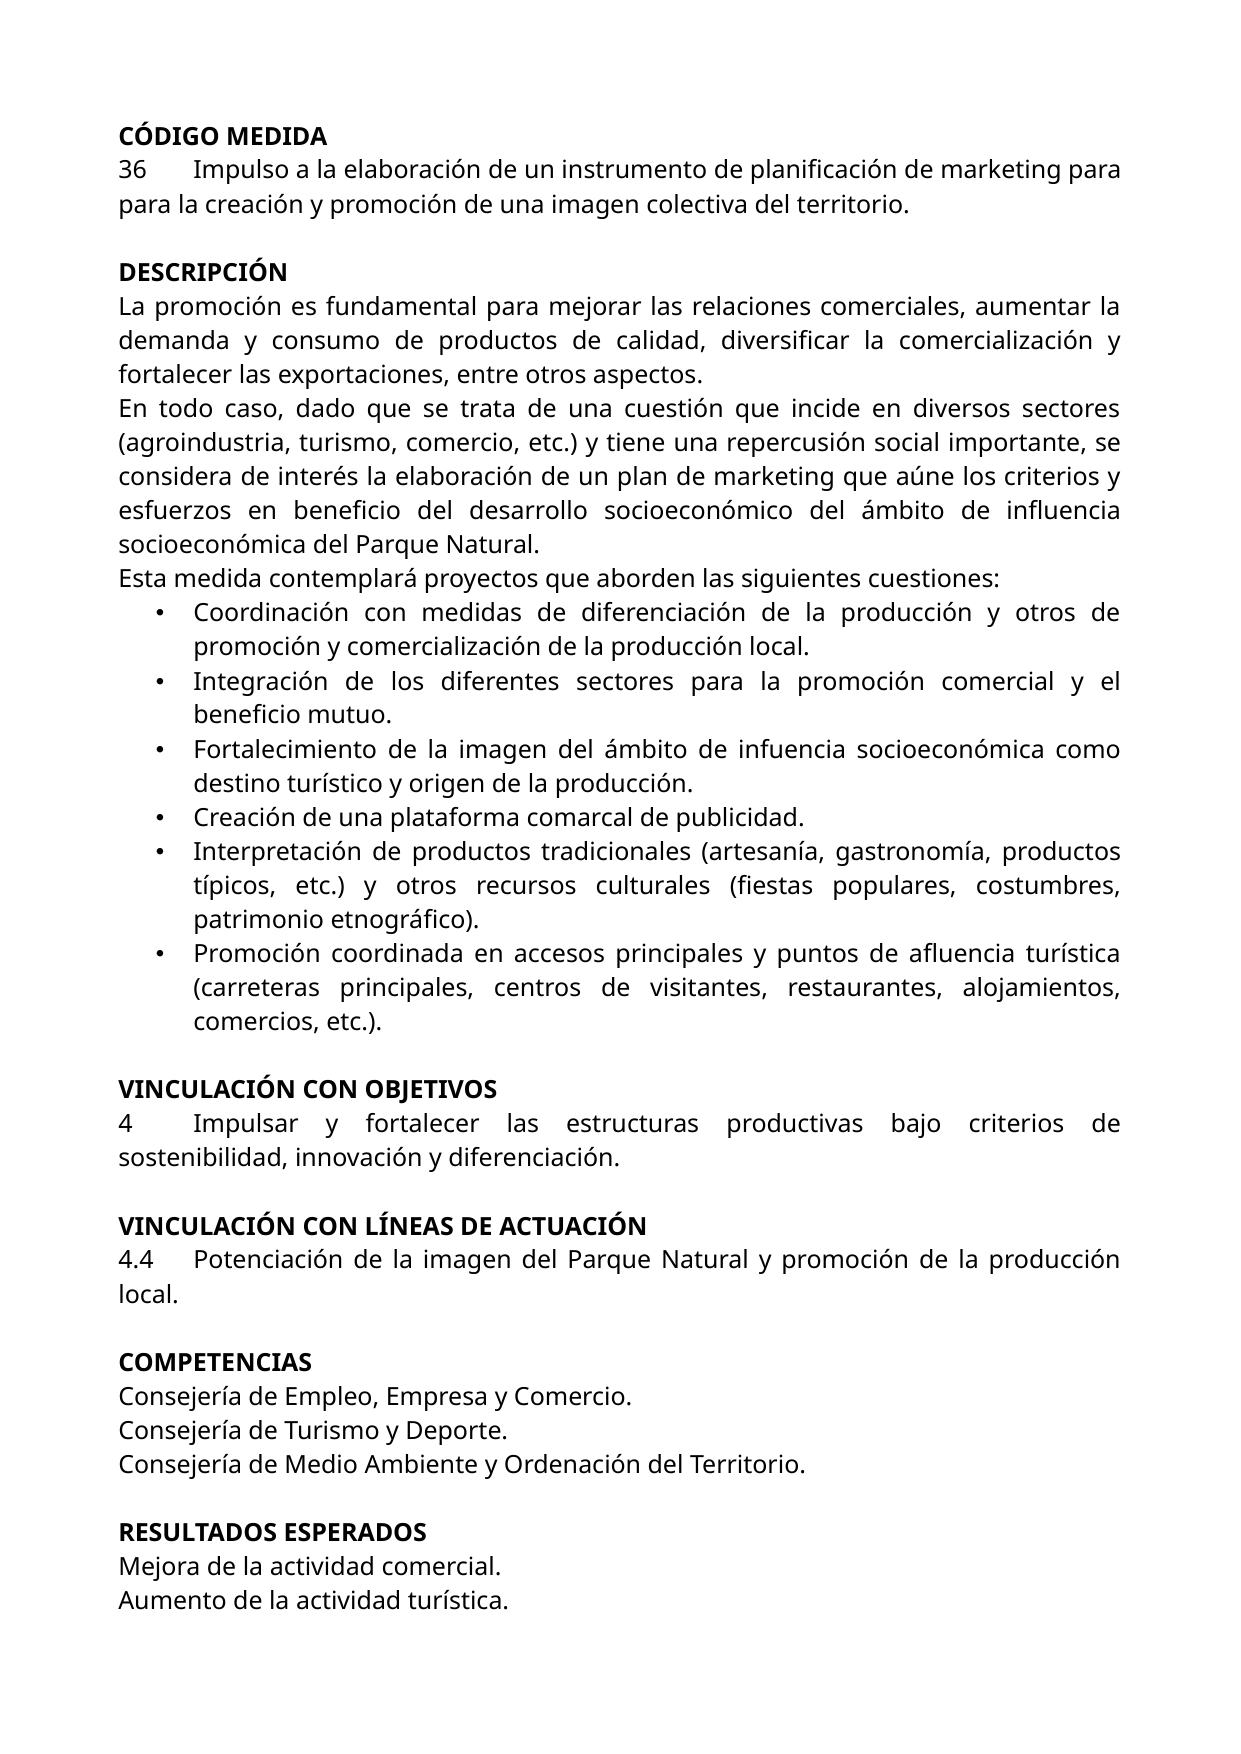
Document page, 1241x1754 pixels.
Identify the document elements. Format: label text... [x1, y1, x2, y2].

list Promoción coordinada en accesos principales y puntos de afluencia turística (carreteras principales, centros de visitantes, restaurantes, alojamientos, comercios, etc.). [156, 936, 1122, 1038]
text Mejora de la actividad comercial. [118, 1549, 1122, 1583]
text Consejería de Medio Ambiente y Ordenación del Territorio. [118, 1447, 1122, 1481]
list Interpretación de productos tradicionales (artesanía, gastronomía, productos típicos, etc.) y otros recursos culturales (fiestas populares, costumbres, patrimonio etnográfico). [156, 833, 1122, 936]
text VINCULACIÓN CON LÍNEAS DE ACTUACIÓN [118, 1208, 1122, 1242]
text 4 Impulsar y fortalecer las estructuras productivas bajo criterios de sostenibilidad, innovación y diferenciación. [118, 1106, 1122, 1174]
text Aumento de la actividad turística. [118, 1583, 1122, 1617]
text La promoción es fundamental para mejorar las relaciones comerciales, aumentar la demanda y consumo de productos de calidad, diversificar la comercialización y fortalecer las exportaciones, entre otros aspectos. [118, 288, 1122, 391]
list Creación de una plataforma comarcal de publicidad. [156, 799, 1122, 833]
list Integración de los diferentes sectores para la promoción comercial y el beneficio mutuo. [156, 663, 1122, 731]
text 4.4 Potenciación de la imagen del Parque Natural y promoción de la producción local. [118, 1242, 1122, 1310]
text En todo caso, dado que se trata de una cuestión que incide en diversos sectores (agroindustria, turismo, comercio, etc.) y tiene una repercusión social importante, se considera de interés la elaboración de un plan de marketing que aúne los criterios y esfuerzos en beneficio del desarrollo socioeconómico del ámbito de influencia socioeconómica del Parque Natural. [118, 391, 1122, 561]
text 36 Impulso a la elaboración de un instrumento de planificación de marketing para para la creación y promoción de una imagen colectiva del territorio. [118, 152, 1122, 220]
text VINCULACIÓN CON OBJETIVOS [118, 1072, 1122, 1106]
text Esta medida contemplará proyectos que aborden las siguientes cuestiones: [118, 561, 1122, 595]
text RESULTADOS ESPERADOS [118, 1515, 1122, 1549]
text Consejería de Empleo, Empresa y Comercio. [118, 1378, 1122, 1412]
text CÓDIGO MEDIDA [118, 118, 1122, 152]
text DESCRIPCIÓN [118, 254, 1122, 288]
list Coordinación con medidas de diferenciación de la producción y otros de promoción y comercialización de la producción local. [156, 595, 1122, 663]
list Fortalecimiento de la imagen del ámbito de infuencia socioeconómica como destino turístico y origen de la producción. [156, 731, 1122, 799]
text Consejería de Turismo y Deporte. [118, 1412, 1122, 1447]
text COMPETENCIAS [118, 1344, 1122, 1378]
